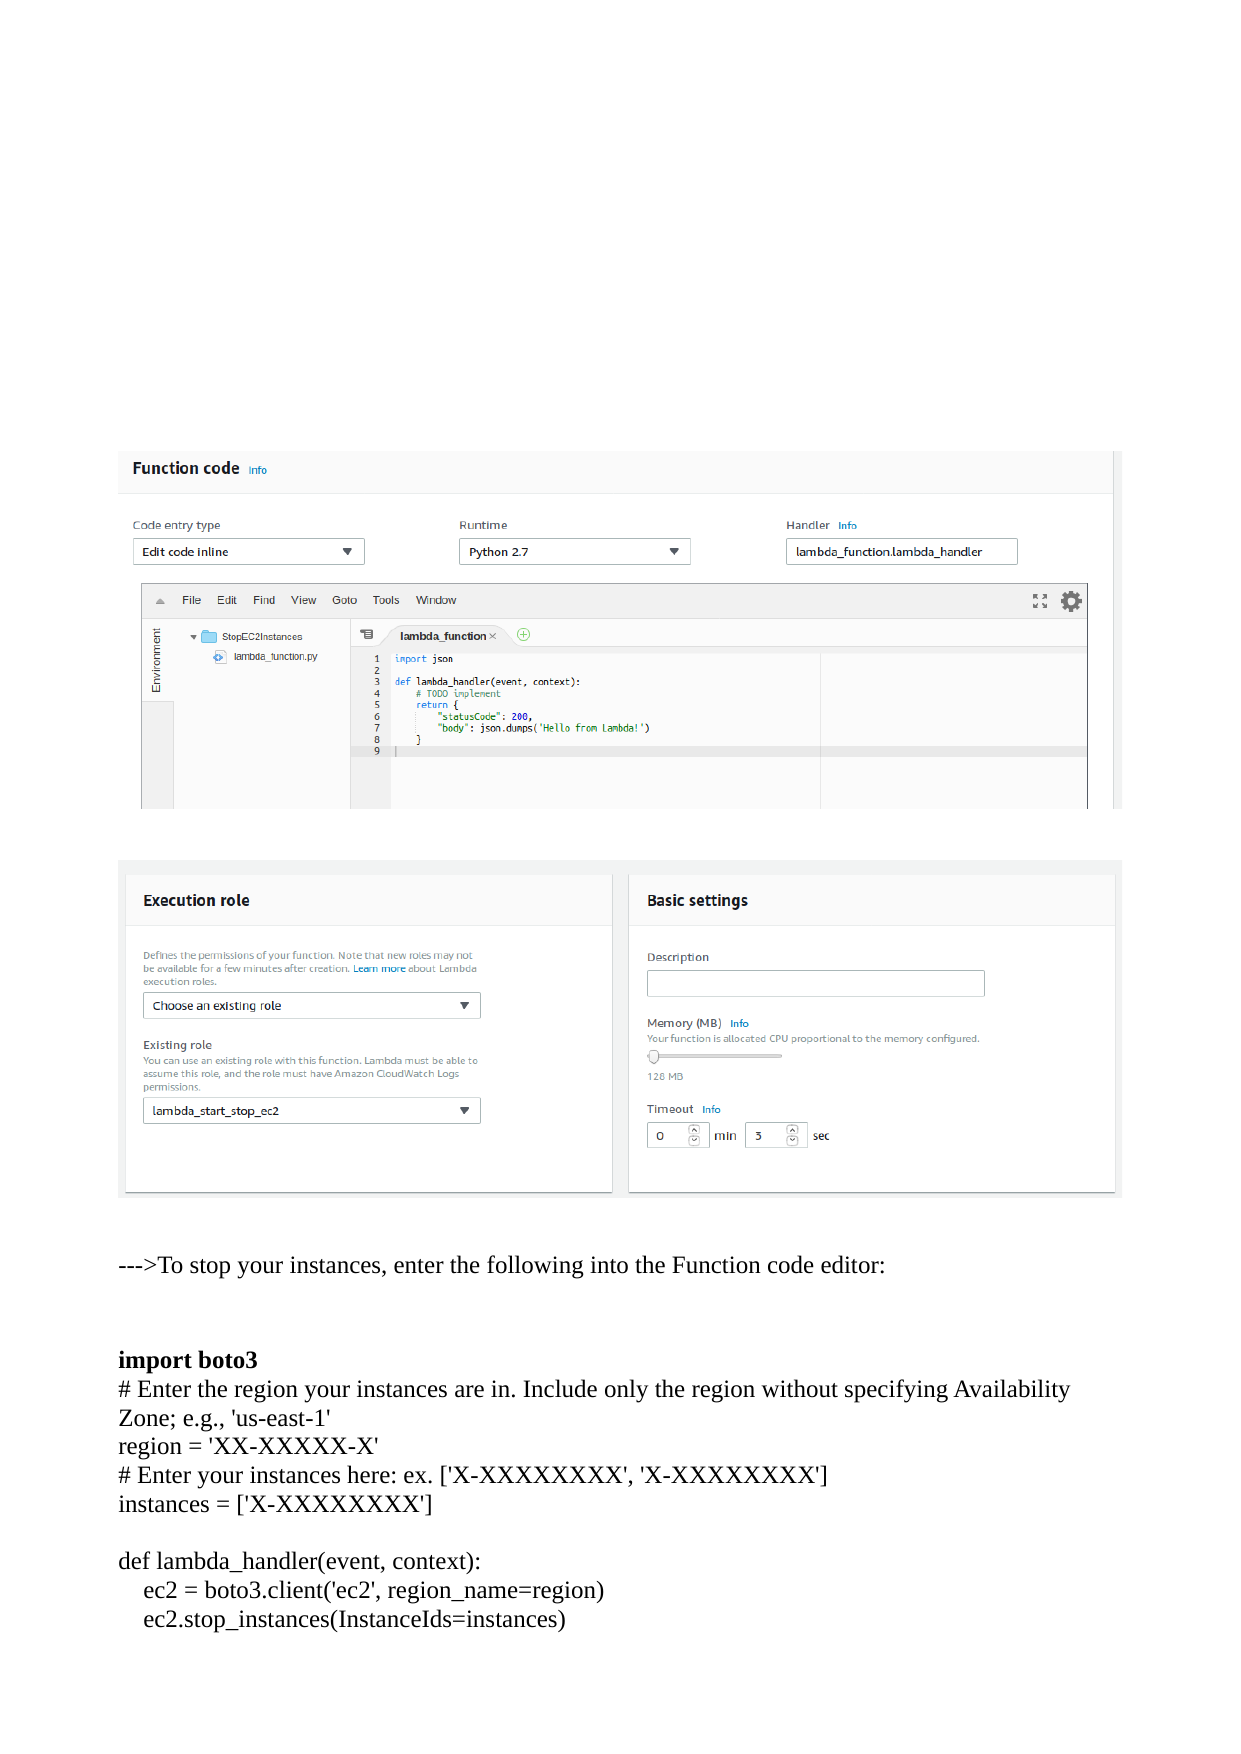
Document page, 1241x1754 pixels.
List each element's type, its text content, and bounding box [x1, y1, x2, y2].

picture [118, 451, 1123, 809]
text ec2 = boto3.client('ec2', region_name=region) [118, 1575, 1122, 1604]
text # Enter the region your instances are in. Include only the region without specifying Availability Zone; e.g., 'us-east-1' [118, 1374, 1122, 1431]
text # Enter your instances here: ex. ['X-XXXXXXXX', 'X-XXXXXXXX'] [118, 1460, 1122, 1489]
text instances = ['X-XXXXXXXX'] [118, 1489, 1122, 1518]
picture [118, 860, 1123, 1198]
text ec2.stop_instances(InstanceIds=instances) [118, 1604, 1122, 1633]
text def lambda_handler(event, context): [118, 1546, 1122, 1575]
text region = 'XX-XXXXX-X' [118, 1431, 1122, 1460]
text --->To stop your instances, enter the following into the Function code editor: [118, 1250, 1122, 1279]
text import boto3 [118, 1345, 1122, 1374]
